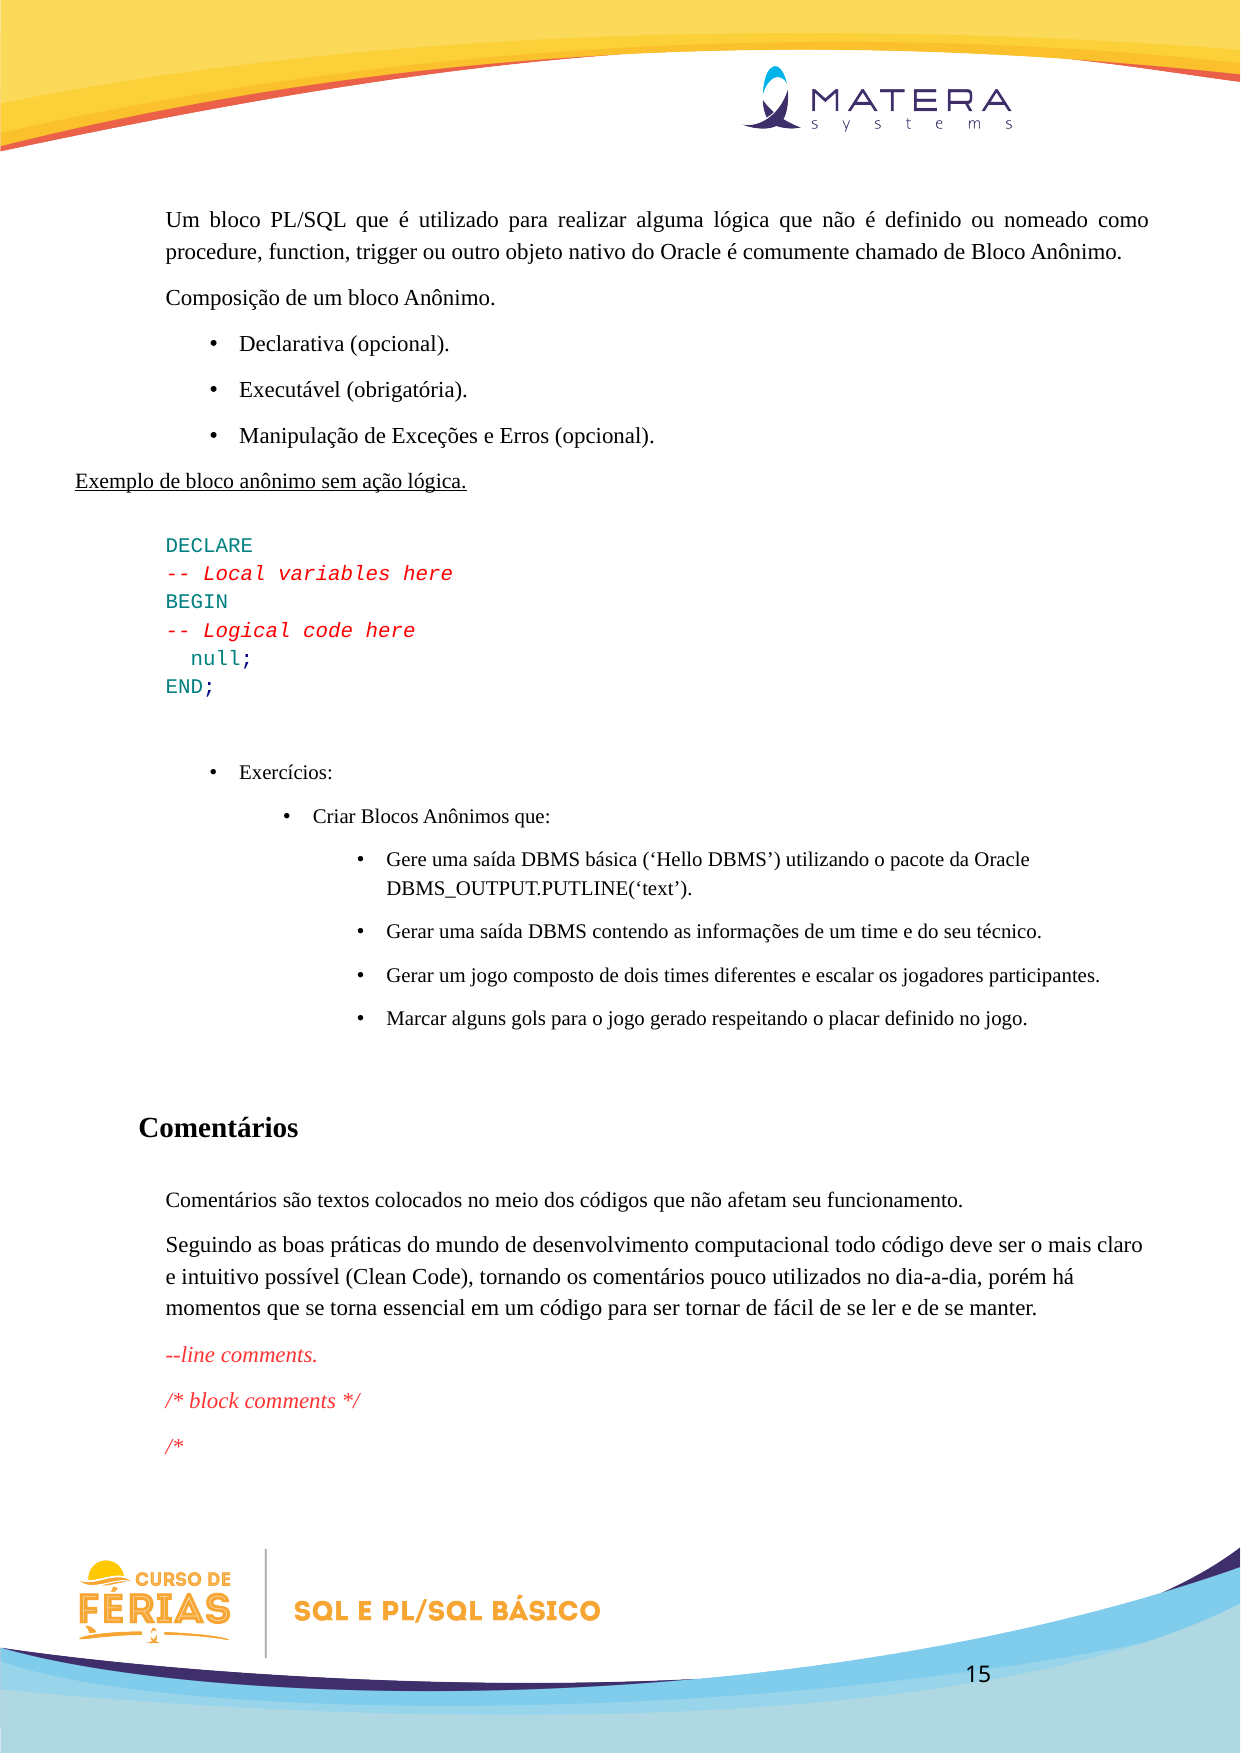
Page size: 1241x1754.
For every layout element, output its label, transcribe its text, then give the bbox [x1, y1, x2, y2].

list Gerar um jogo composto de dois times diferentes e escalar os jogadores participantes. [357, 963, 1152, 987]
text DECLARE -- Local variables here BEGIN -- Logical code here null; END; [165, 535, 1152, 700]
text Seguindo as boas práticas do mundo de desenvolvimento computacional todo código deve ser o mais claro e intuitivo possível (Clean Code), tornando os comentários pouco utilizados no dia-a-dia, porém há momentos que se torna essencial em um código para ser tornar de fácil de se ler e de se manter. [165, 1231, 1152, 1321]
list Gerar uma saída DBMS contendo as informações de um time e do seu técnico. [357, 919, 1152, 943]
text /* block comments */ [165, 1387, 1152, 1413]
list Criar Blocos Anônimos que: [283, 804, 1152, 828]
picture [0, 0, 1241, 1753]
text Exemplo de bloco anônimo sem ação lógica. [75, 468, 1152, 494]
subtitle Comentários [138, 1110, 1152, 1144]
list Gere uma saída DBMS básica (‘Hello DBMS’) utilizando o pacote da Oracle DBMS_OUTPUT.PUTLINE(‘text’). [357, 847, 1152, 900]
text /* [165, 1433, 1152, 1459]
text Comentários são textos colocados no meio dos códigos que não afetam seu funcionamento. [165, 1156, 1152, 1212]
list Manipulação de Exceções e Erros (opcional). [209, 422, 1152, 449]
list Exercícios: [209, 760, 1152, 784]
text --line comments. [165, 1341, 1152, 1367]
list Executável (obrigatória). [209, 376, 1152, 403]
text Um bloco PL/SQL que é utilizado para realizar alguma lógica que não é definido ou nomeado como procedure, function, trigger ou outro objeto nativo do Oracle é comumente chamado de Bloco Anônimo. [165, 206, 1152, 264]
list Declarativa (opcional). [209, 330, 1152, 356]
list Marcar alguns gols para o jogo gerado respeitando o placar definido no jogo. [357, 1006, 1152, 1030]
text Composição de um bloco Anônimo. [165, 284, 1152, 310]
